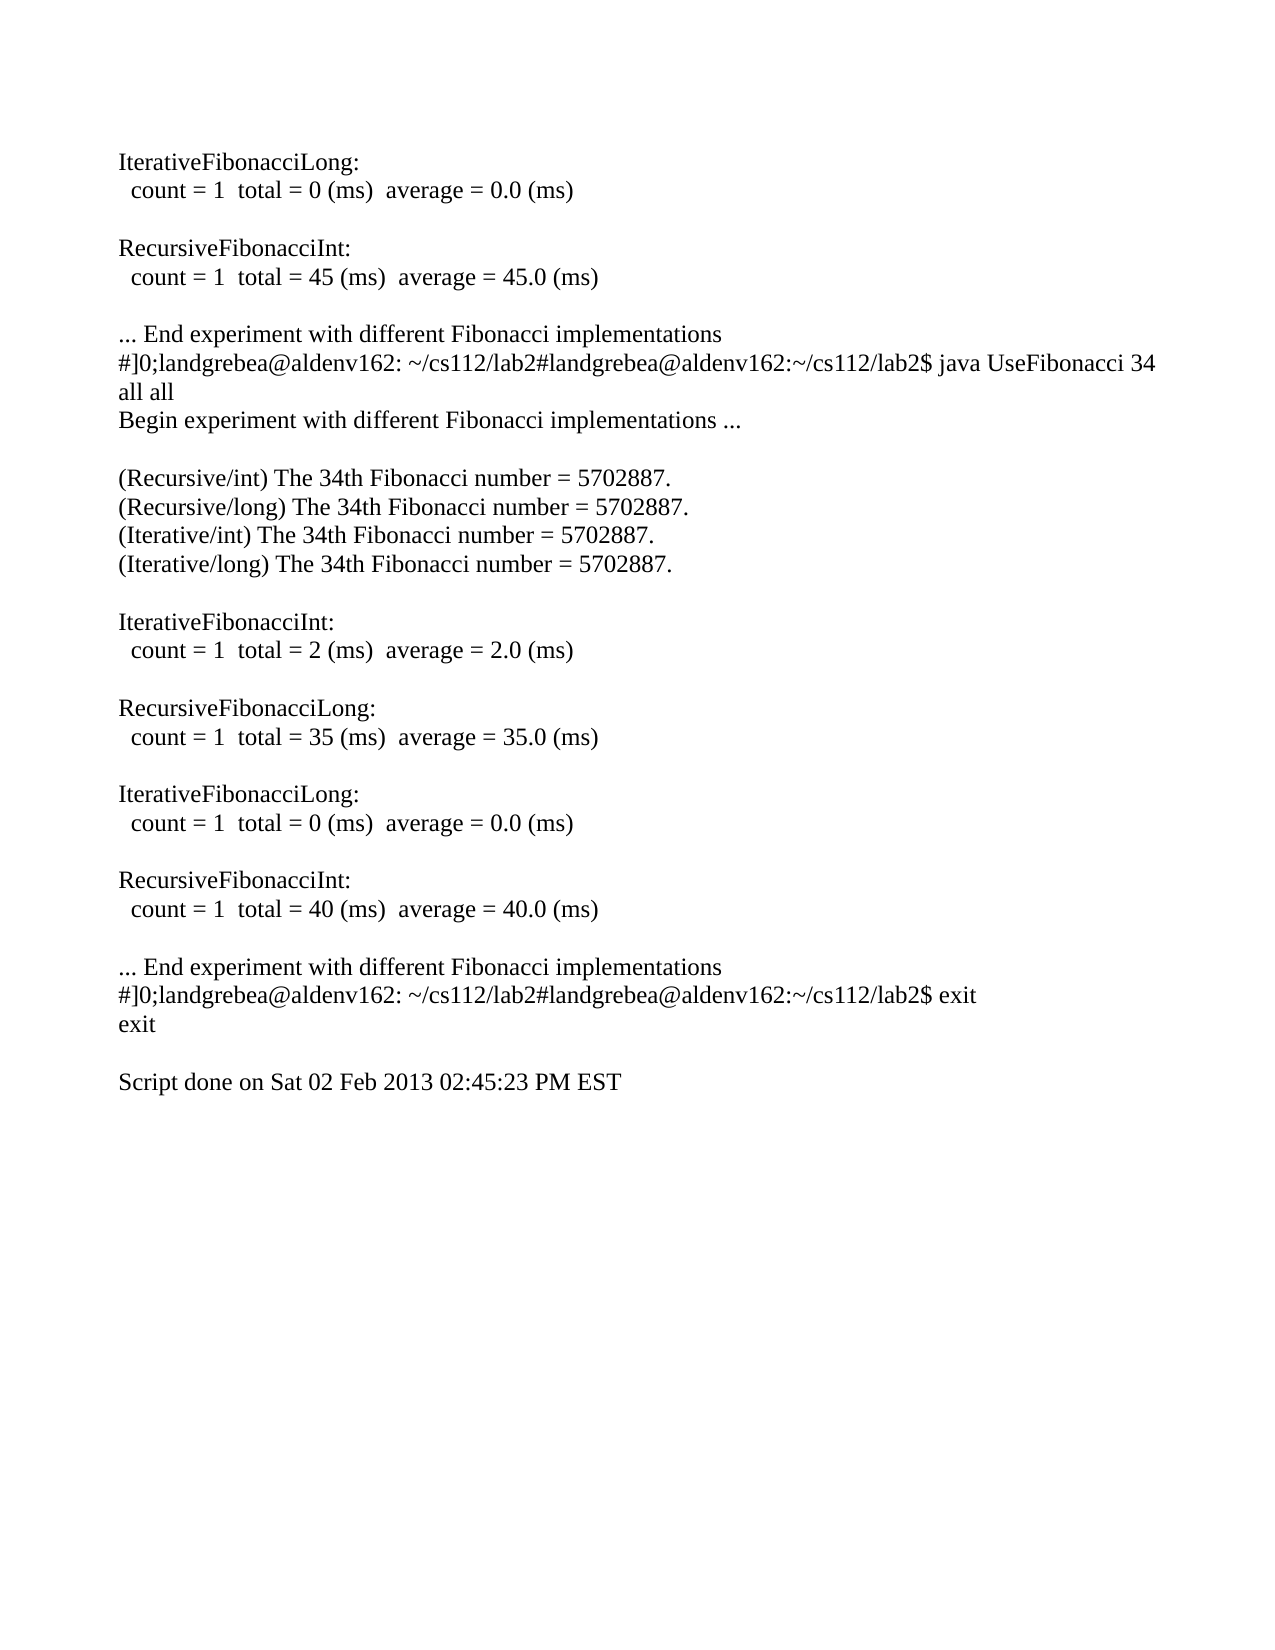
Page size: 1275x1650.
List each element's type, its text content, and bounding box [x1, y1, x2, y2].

text IterativeFibonacciLong: [118, 779, 1157, 808]
text count = 1 total = 40 (ms) average = 40.0 (ms) [118, 894, 1157, 923]
text exit [118, 1009, 1157, 1038]
text (Recursive/int) The 34th Fibonacci number = 5702887. [118, 463, 1157, 492]
text count = 1 total = 45 (ms) average = 45.0 (ms) [118, 262, 1157, 291]
text (Recursive/long) The 34th Fibonacci number = 5702887. [118, 492, 1157, 521]
text ... End experiment with different Fibonacci implementations [118, 952, 1157, 981]
text Begin experiment with different Fibonacci implementations ... [118, 406, 1157, 434]
text count = 1 total = 0 (ms) average = 0.0 (ms) [118, 808, 1157, 837]
text ... End experiment with different Fibonacci implementations [118, 319, 1157, 348]
text (Iterative/long) The 34th Fibonacci number = 5702887. [118, 549, 1157, 578]
text RecursiveFibonacciLong: [118, 693, 1157, 722]
text IterativeFibonacciInt: [118, 607, 1157, 636]
text RecursiveFibonacciInt: [118, 233, 1157, 262]
text count = 1 total = 35 (ms) average = 35.0 (ms) [118, 722, 1157, 751]
text count = 1 total = 0 (ms) average = 0.0 (ms) [118, 176, 1157, 204]
text #]0;landgrebea@aldenv162: ~/cs112/lab2#landgrebea@aldenv162:~/cs112/lab2$ java UseFibonacci 34 all all [118, 348, 1157, 406]
text (Iterative/int) The 34th Fibonacci number = 5702887. [118, 521, 1157, 549]
text #]0;landgrebea@aldenv162: ~/cs112/lab2#landgrebea@aldenv162:~/cs112/lab2$ exit [118, 981, 1157, 1009]
text RecursiveFibonacciInt: [118, 866, 1157, 894]
text Script done on Sat 02 Feb 2013 02:45:23 PM EST [118, 1038, 1157, 1124]
text IterativeFibonacciLong: [118, 147, 1157, 176]
text count = 1 total = 2 (ms) average = 2.0 (ms) [118, 636, 1157, 664]
